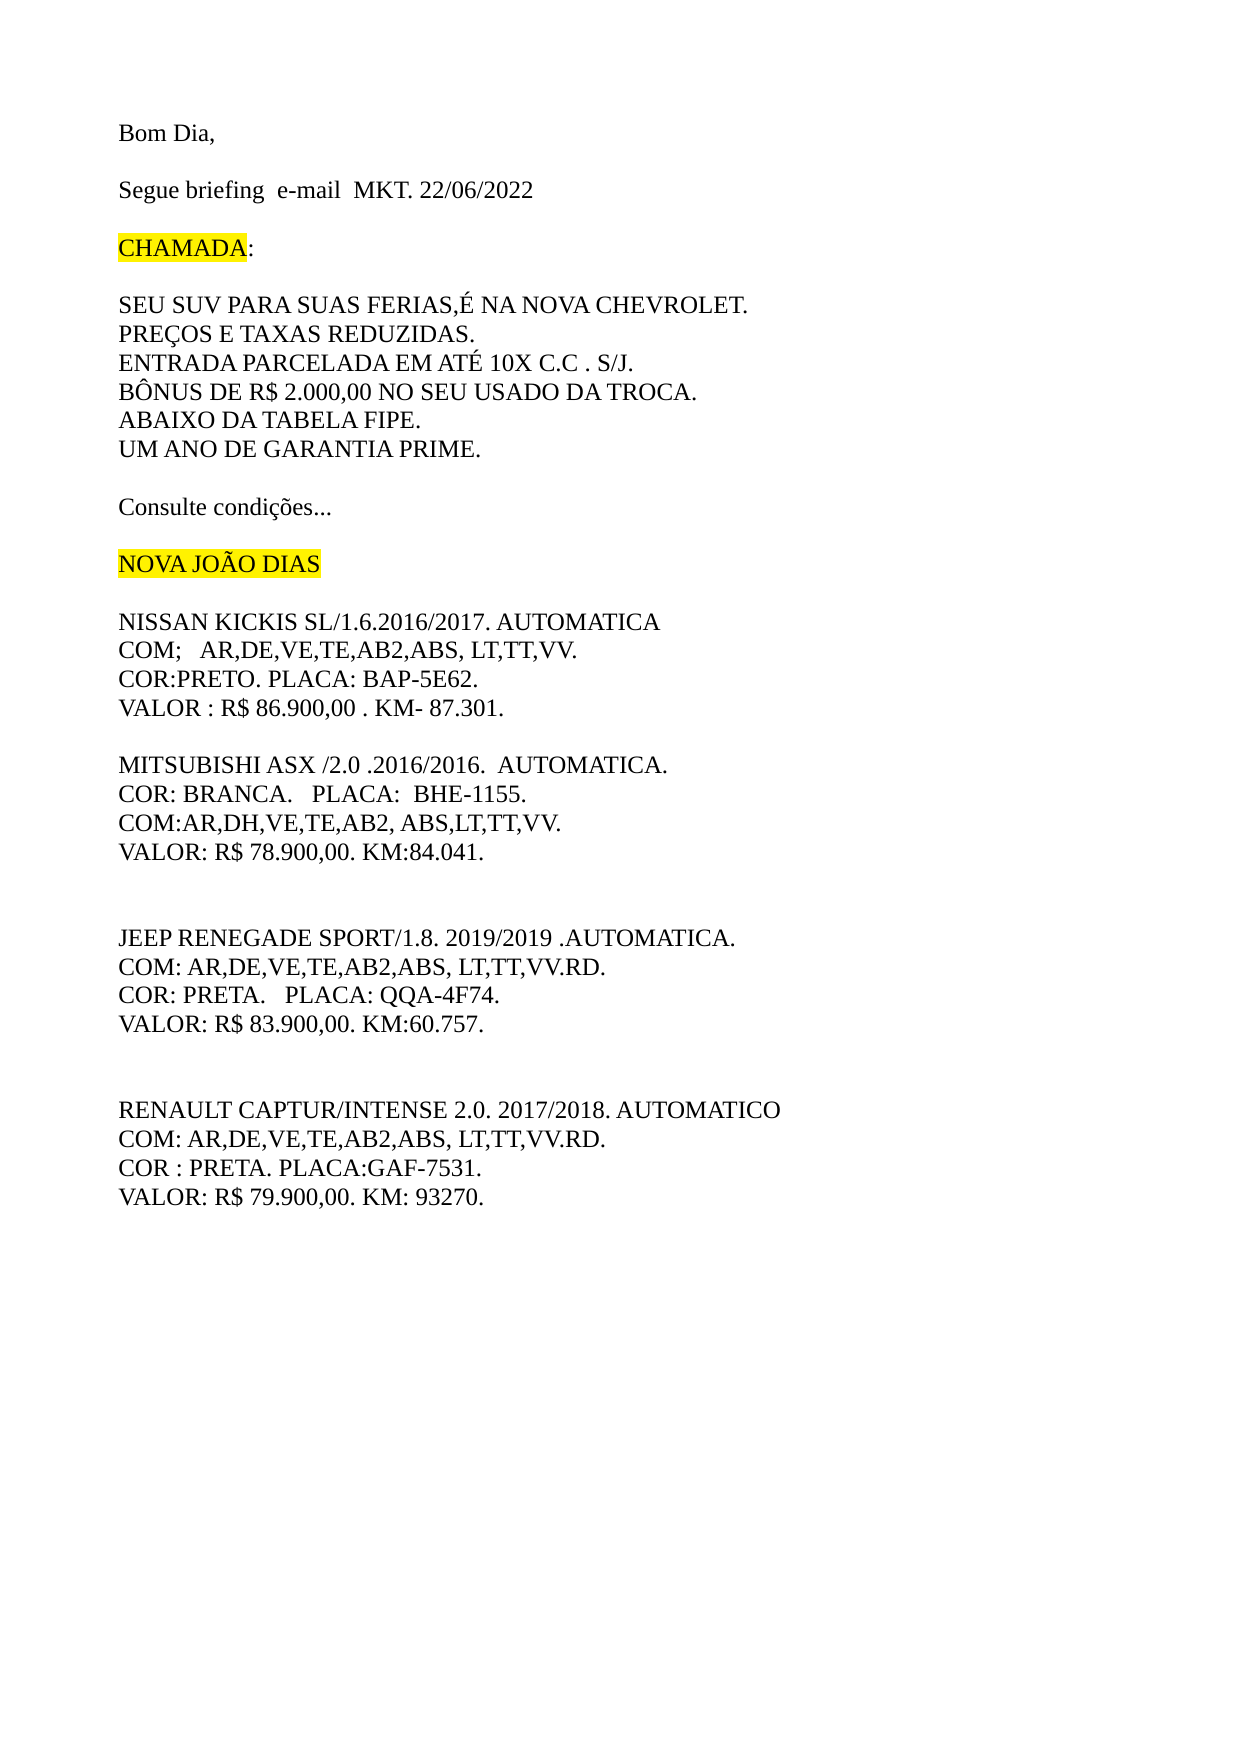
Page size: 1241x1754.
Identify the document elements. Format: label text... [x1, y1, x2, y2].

text PREÇOS E TAXAS REDUZIDAS. [118, 319, 1122, 348]
text COM: AR,DE,VE,TE,AB2,ABS, LT,TT,VV.RD. COR : PRETA. PLACA:GAF-7531. VALOR: R$ 79.900,00. KM: 93270. [118, 1124, 1122, 1211]
text BÔNUS DE R$ 2.000,00 NO SEU USADO DA TROCA. [118, 377, 1122, 406]
text ENTRADA PARCELADA EM ATÉ 10X C.C . S/J. [118, 348, 1122, 377]
text CHAMADA: [118, 204, 1122, 262]
text COM: AR,DE,VE,TE,AB2,ABS, LT,TT,VV.RD. COR: PRETA. PLACA: QQA-4F74. VALOR: R$ 83.900,00. KM:60.757. RENAULT CAPTUR/INTENSE 2.0. 2017/2018. AUTOMATICO [118, 952, 1122, 1124]
text NOVA JOÃO DIAS NISSAN KICKIS SL/1.6.2016/2017. AUTOMATICA [118, 549, 1122, 636]
text Bom Dia, Segue briefing e-mail MKT. 22/06/2022 [118, 118, 1122, 204]
text COM:AR,DH,VE,TE,AB2, ABS,LT,TT,VV. VALOR: R$ 78.900,00. KM:84.041. JEEP RENEGADE SPORT/1.8. 2019/2019 .AUTOMATICA. [118, 808, 1122, 952]
text Consulte condições... [118, 463, 1122, 549]
text SEU SUV PARA SUAS FERIAS,É NA NOVA CHEVROLET. [118, 291, 1122, 319]
text ABAIXO DA TABELA FIPE. [118, 406, 1122, 434]
text UM ANO DE GARANTIA PRIME. [118, 434, 1122, 463]
text COM; AR,DE,VE,TE,AB2,ABS, LT,TT,VV. COR:PRETO. PLACA: BAP-5E62. VALOR : R$ 86.900,00 . KM- 87.301. MITSUBISHI ASX /2.0 .2016/2016. AUTOMATICA. COR: BRANCA. PLACA: BHE-1155. [118, 636, 1122, 808]
